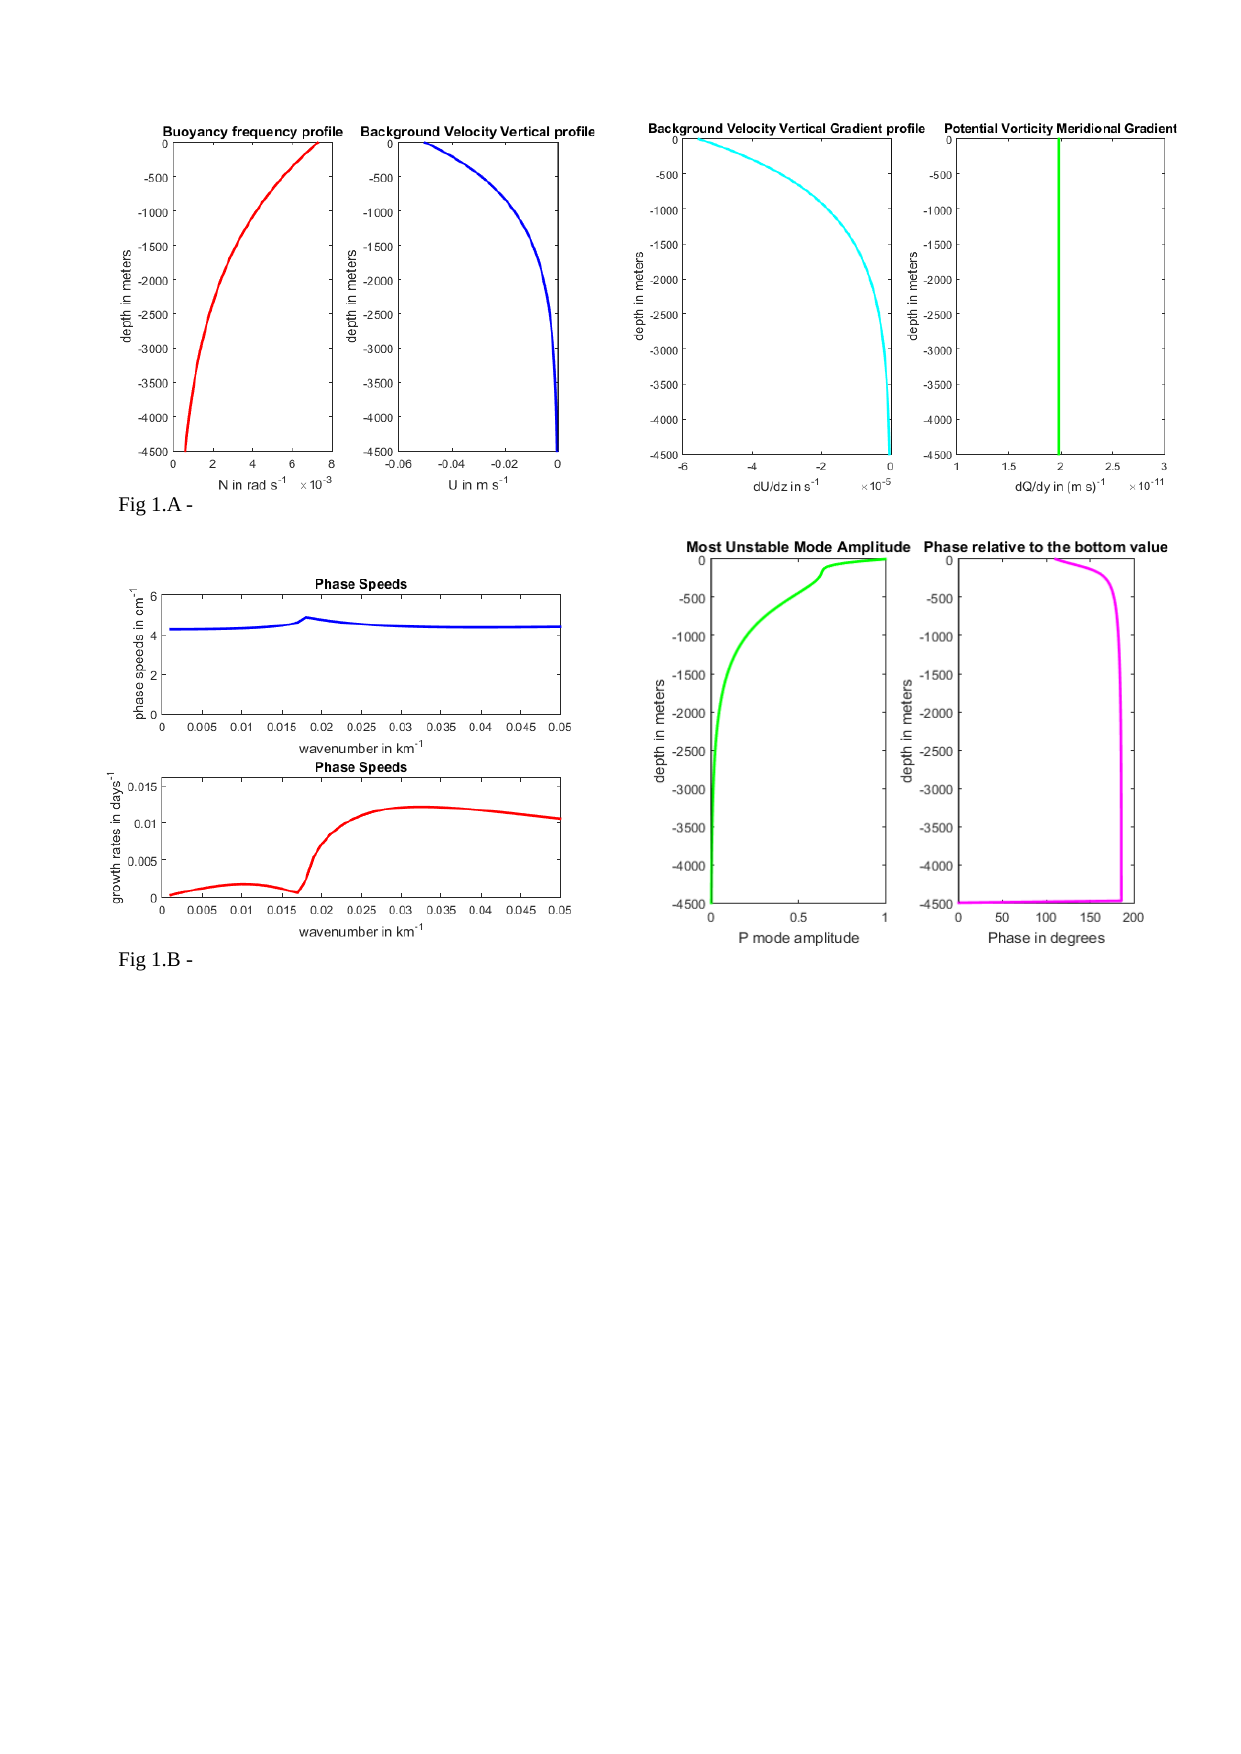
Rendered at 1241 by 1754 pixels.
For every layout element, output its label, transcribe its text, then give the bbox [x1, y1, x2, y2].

picture [106, 579, 571, 937]
text Fig 1.A - [118, 492, 1122, 516]
picture [653, 541, 1168, 947]
picture [120, 126, 595, 490]
picture [633, 123, 1177, 494]
text Fig 1.B - [118, 947, 1122, 971]
